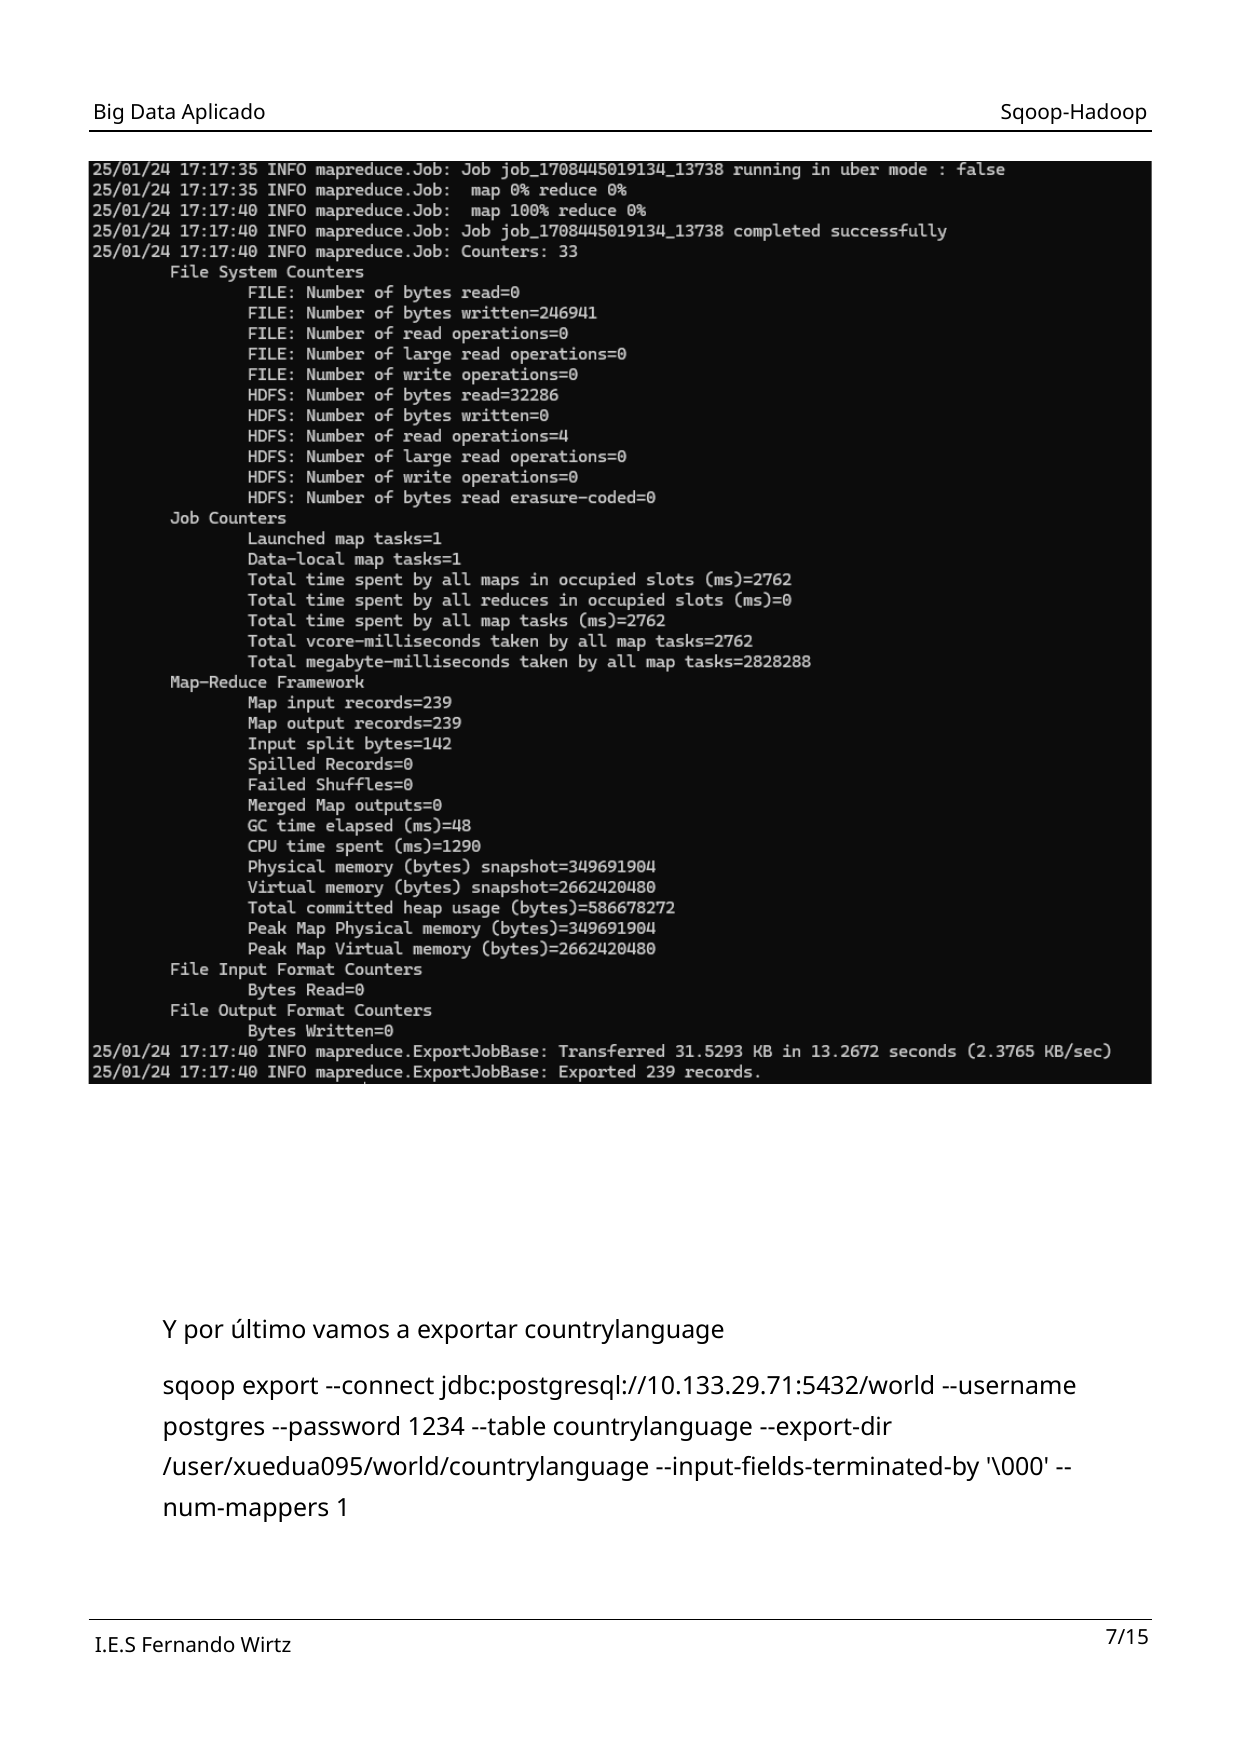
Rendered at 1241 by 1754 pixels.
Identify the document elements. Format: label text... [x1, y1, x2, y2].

text Y por último vamos a exportar countrylanguage [88, 1312, 1152, 1346]
picture [88, 161, 1152, 1084]
text sqoop export --connect jdbc:postgresql://10.133.29.71:5432/world --username postgres --password 1234 --table countrylanguage --export-dir /user/xuedua095/world/countrylanguage --input-fields-terminated-by '\000' -- num-mappers 1 [88, 1367, 1152, 1524]
